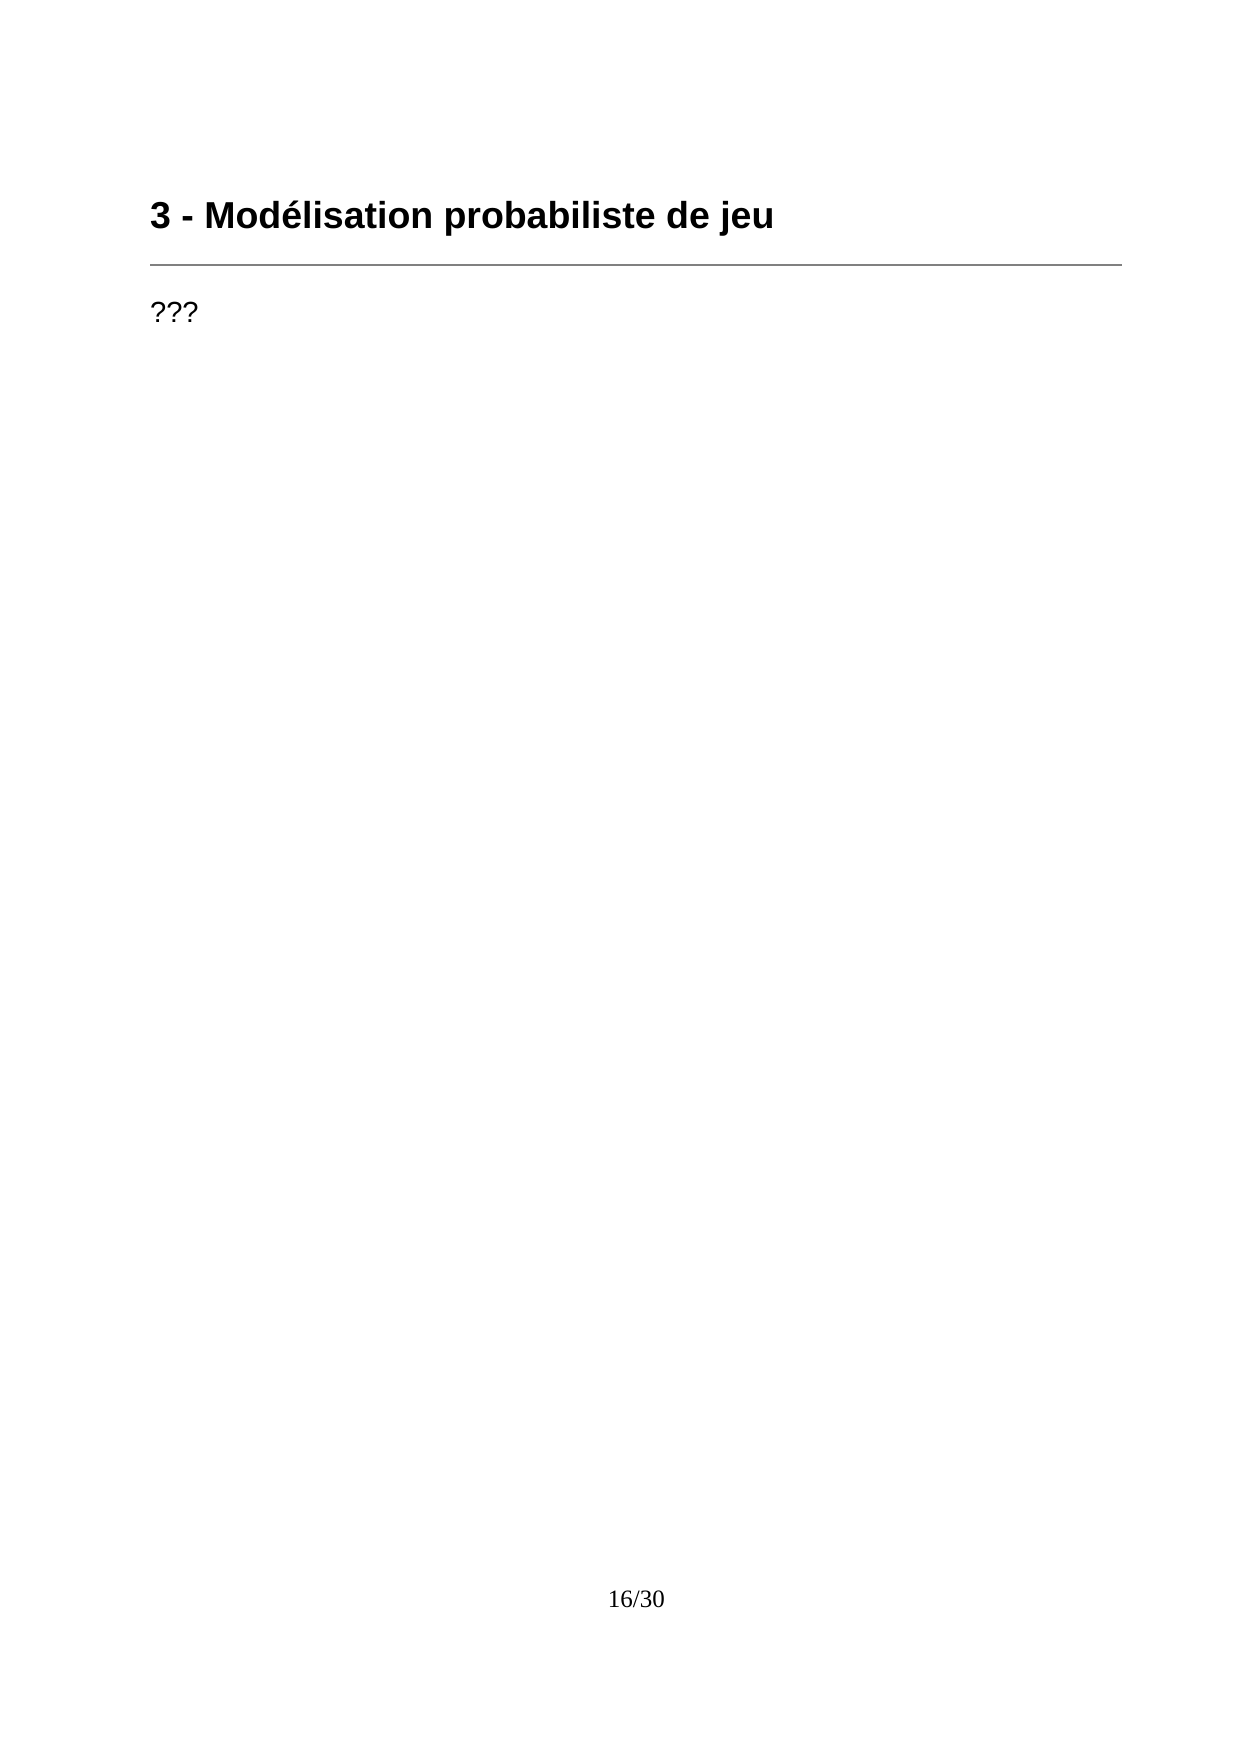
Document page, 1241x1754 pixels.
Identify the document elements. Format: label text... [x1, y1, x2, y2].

text ??? [150, 295, 1122, 328]
subtitle 3 - Modélisation probabiliste de jeu [150, 194, 1122, 237]
